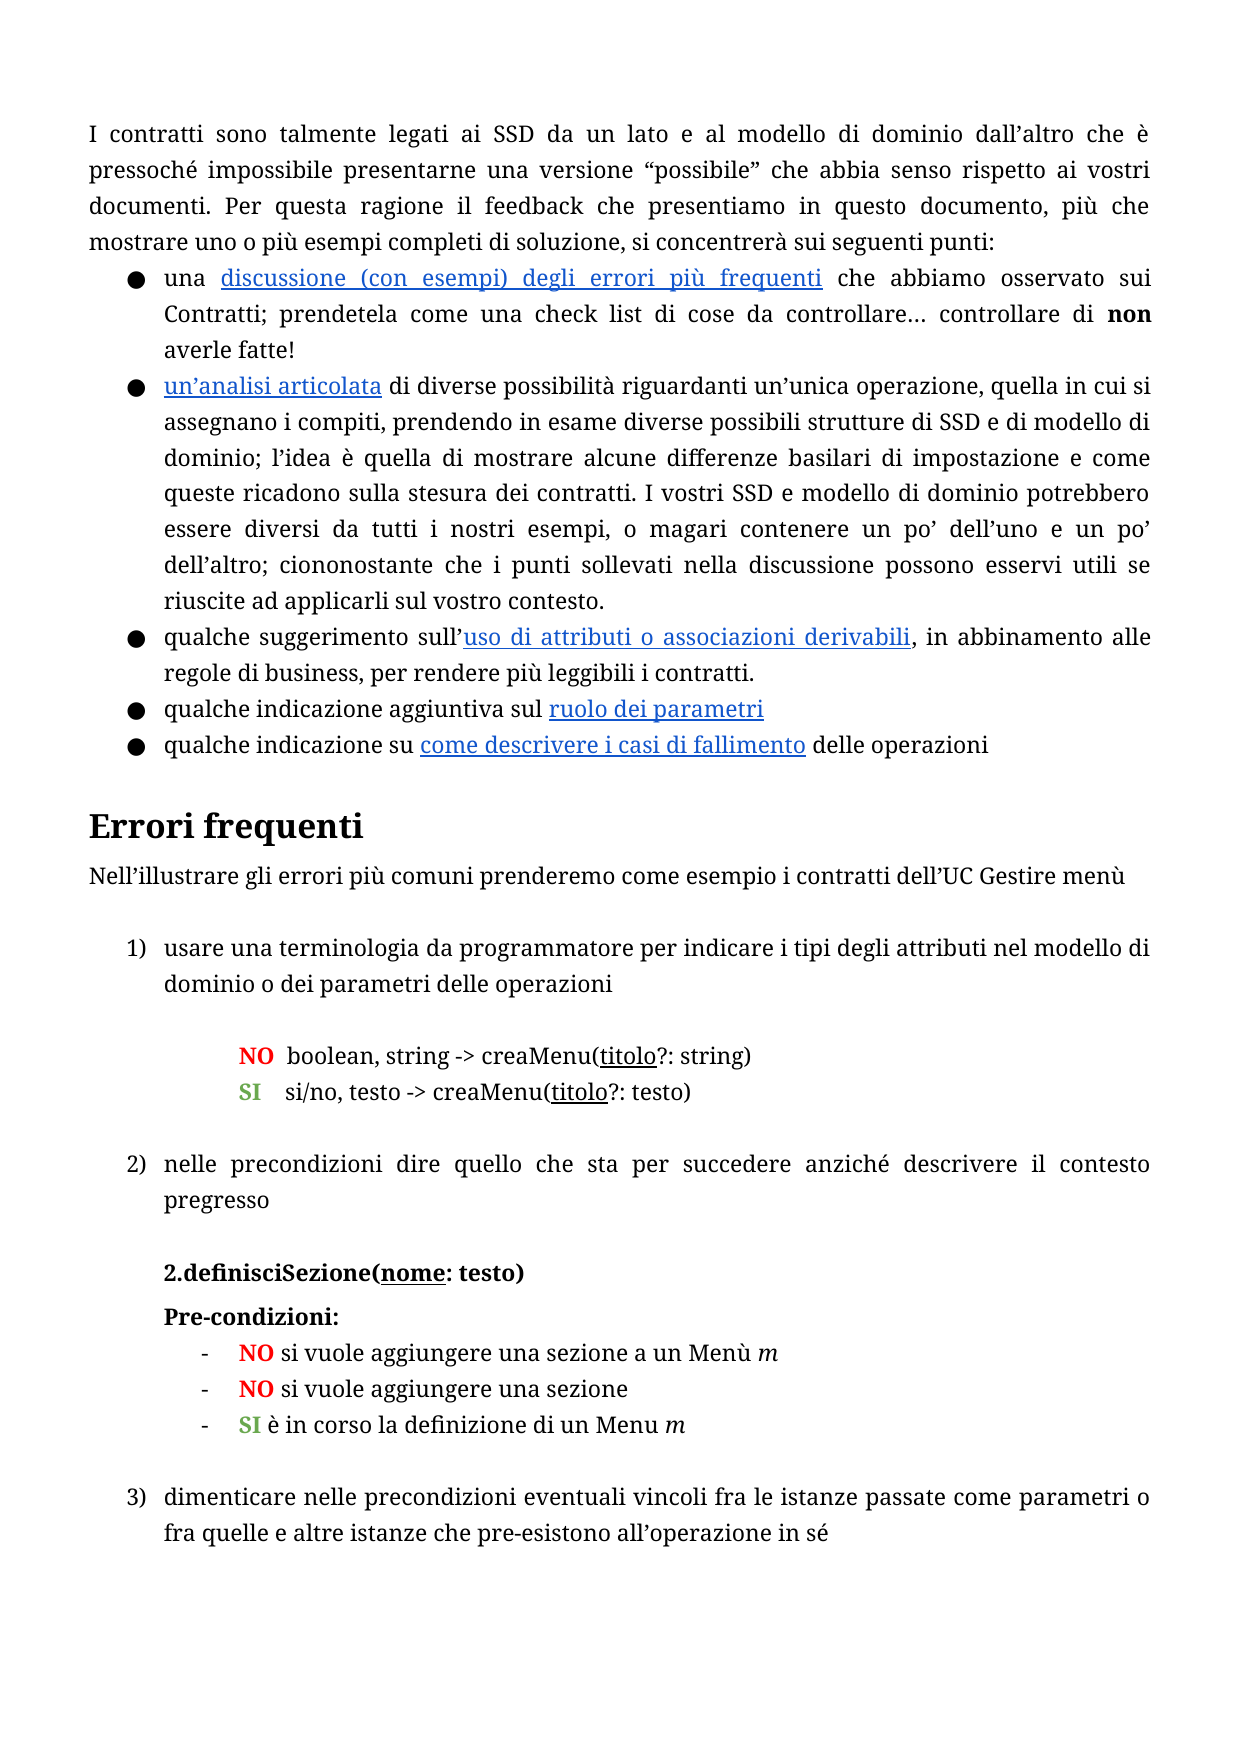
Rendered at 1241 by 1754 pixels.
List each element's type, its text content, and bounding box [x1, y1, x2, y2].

list qualche suggerimento sull’uso di attributi o associazioni derivabili, in abbinamento alle regole di business, per rendere più leggibili i contratti. [126, 621, 1152, 688]
list un’analisi articolata di diverse possibilità riguardanti un’unica operazione, quella in cui si assegnano i compiti, prendendo in esame diverse possibili strutture di SSD e di modello di dominio; l’idea è quella di mostrare alcune differenze basilari di impostazione e come queste ricadono sulla stesura dei contratti. I vostri SSD e modello di dominio potrebbero essere diversi da tutti i nostri esempi, o magari contenere un po’ dell’uno e un po’ dell’altro; ciononostante che i punti sollevati nella discussione possono esservi utili se riuscite ad applicarli sul vostro contesto. [126, 369, 1152, 616]
subtitle 2.definisciSezione(nome: testo) [88, 1257, 1152, 1288]
text SI si/no, testo -> creaMenu(titolo?: testo) [238, 1076, 1152, 1107]
list nelle precondizioni dire quello che sta per succedere anziché descrivere il contesto pregresso [126, 1148, 1152, 1215]
subtitle Errori frequenti [88, 802, 1152, 848]
list una discussione (con esempi) degli errori più frequenti che abbiamo osservato sui Contratti; prendetela come una check list di cose da controllare… controllare di non averle fatte! [126, 262, 1152, 365]
list usare una terminologia da programmatore per indicare i tipi degli attributi nel modello di dominio o dei parametri delle operazioni [126, 932, 1152, 999]
text NO boolean, string -> creaMenu(titolo?: string) [238, 1040, 1152, 1071]
text Pre-condizioni: [88, 1301, 1152, 1332]
list qualche indicazione su come descrivere i casi di fallimento delle operazioni [126, 729, 1152, 760]
text Nell’illustrare gli errori più comuni prenderemo come esempio i contratti dell’UC Gestire menù [88, 860, 1152, 892]
list NO si vuole aggiungere una sezione [201, 1373, 1152, 1404]
list dimenticare nelle precondizioni eventuali vincoli fra le istanze passate come parametri o fra quelle e altre istanze che pre-esistono all’operazione in sé [126, 1481, 1152, 1548]
list qualche indicazione aggiuntiva sul ruolo dei parametri [126, 693, 1152, 724]
text I contratti sono talmente legati ai SSD da un lato e al modello di dominio dall’altro che è pressoché impossibile presentarne una versione “possibile” che abbia senso rispetto ai vostri documenti. Per questa ragione il feedback che presentiamo in questo documento, più che mostrare uno o più esempi completi di soluzione, si concentrerà sui seguenti punti: [88, 118, 1152, 257]
list SI è in corso la definizione di un Menu m [201, 1409, 1152, 1440]
list NO si vuole aggiungere una sezione a un Menù m [201, 1337, 1152, 1368]
